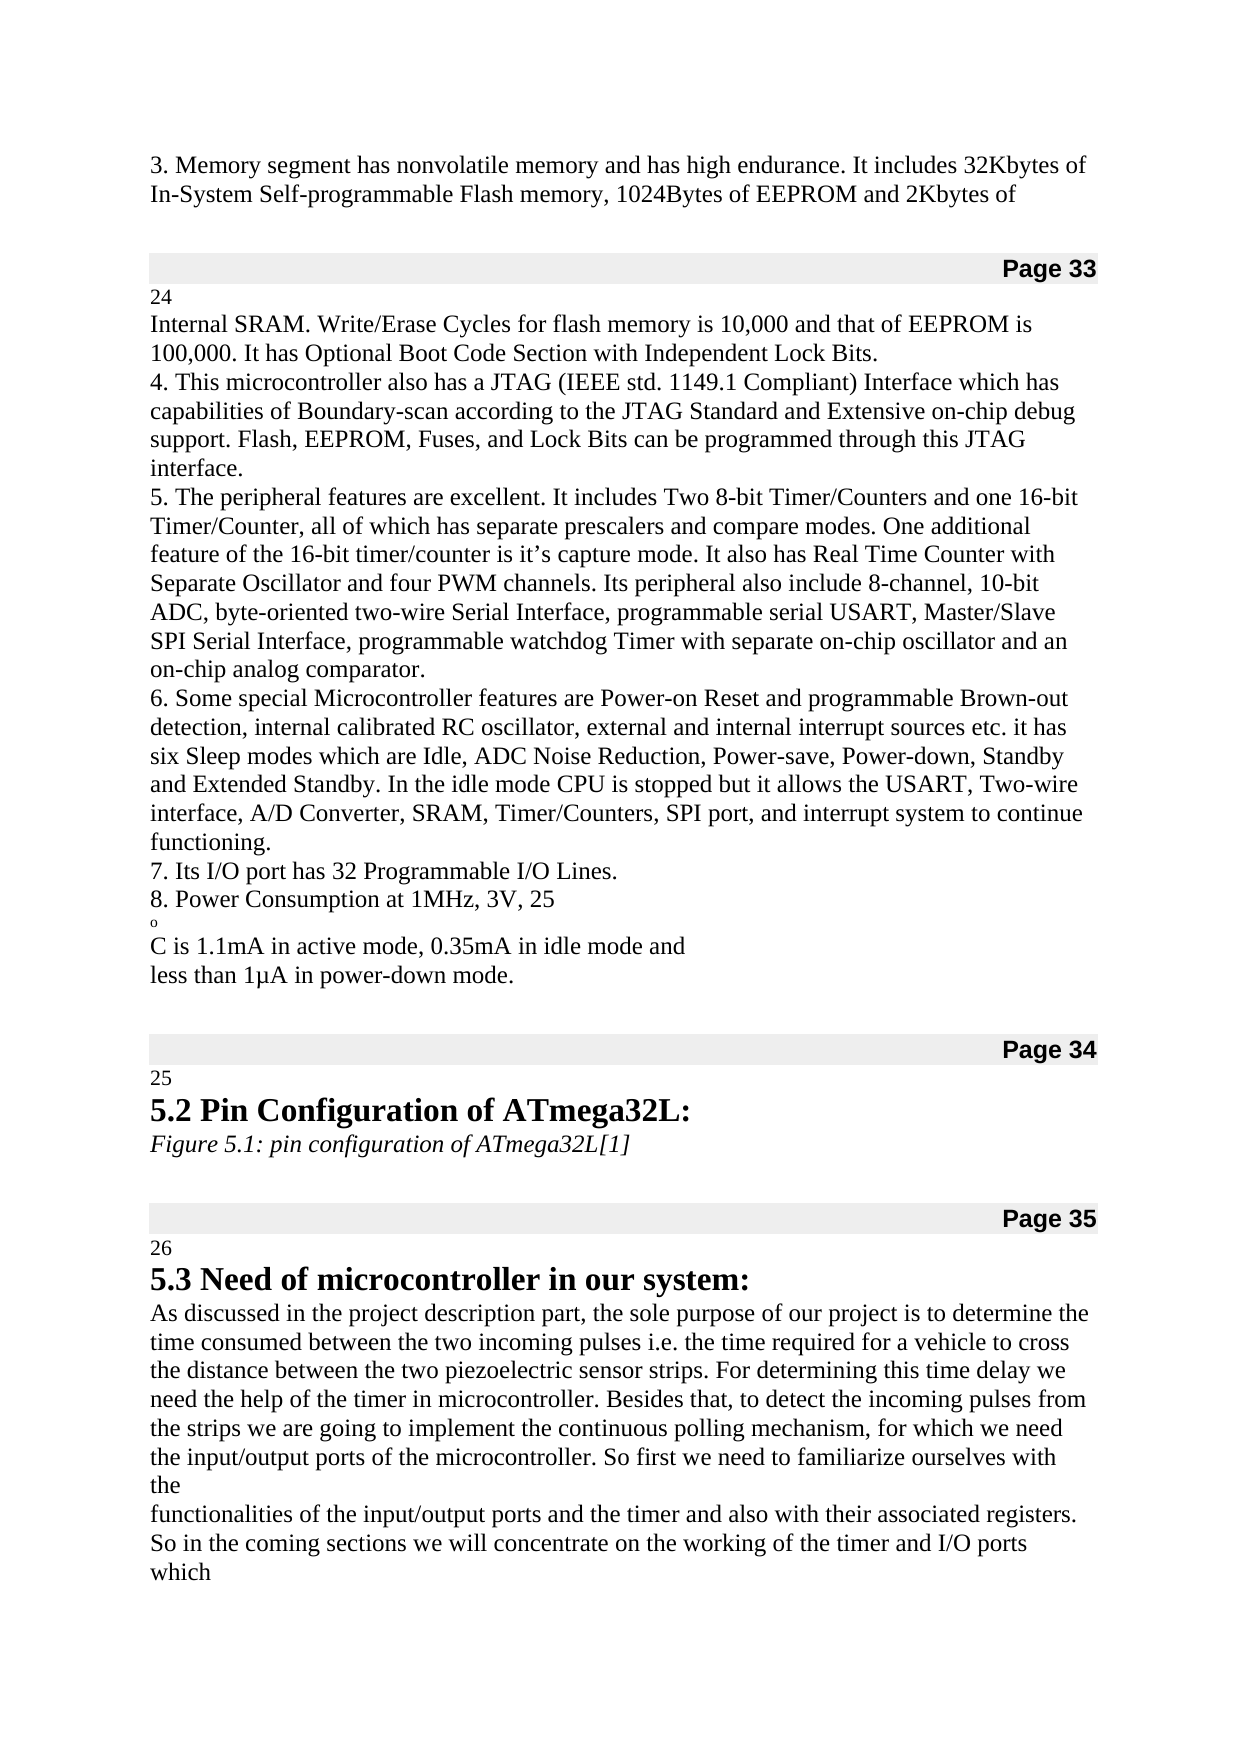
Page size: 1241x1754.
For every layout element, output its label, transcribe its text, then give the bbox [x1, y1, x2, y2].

text capabilities of Boundary-scan according to the JTAG Standard and Extensive on-chip debug [150, 396, 1090, 424]
text As discussed in the project description part, the sole purpose of our project is to determine the [150, 1298, 1090, 1327]
text 26 [150, 1234, 1090, 1260]
text o [150, 913, 1090, 931]
text on-chip analog comparator. [150, 654, 1090, 683]
text interface. [150, 453, 1090, 482]
text 5.2 Pin Configuration of ATmega32L: [150, 1091, 1090, 1129]
text 4. This microcontroller also has a JTAG (IEEE std. 1149.1 Compliant) Interface which has [150, 367, 1090, 396]
text 5. The peripheral features are excellent. It includes Two 8-bit Timer/Counters and one 16-bit [150, 482, 1090, 511]
text less than 1µA in power-down mode. [150, 960, 1090, 989]
text ADC, byte-oriented two-wire Serial Interface, programmable serial USART, Master/Slave [150, 597, 1090, 626]
text 5.3 Need of microcontroller in our system: [150, 1260, 1090, 1298]
text support. Flash, EEPROM, Fuses, and Lock Bits can be programmed through this JTAG [150, 424, 1090, 453]
text time consumed between the two incoming pulses i.e. the time required for a vehicle to cross [150, 1327, 1090, 1356]
text SPI Serial Interface, programmable watchdog Timer with separate on-chip oscillator and an [150, 626, 1090, 654]
text feature of the 16-bit timer/counter is it’s capture mode. It also has Real Time Counter with [150, 539, 1090, 568]
text Figure 5.1: pin configuration of ATmega32L[1] [150, 1129, 1090, 1158]
table_header Page 35 [149, 1203, 1098, 1234]
text 6. Some special Microcontroller features are Power-on Reset and programmable Brown-out [150, 683, 1090, 712]
text 25 [150, 1065, 1090, 1091]
text 24 [150, 284, 1090, 309]
text functioning. [150, 827, 1090, 856]
text interface, A/D Converter, SRAM, Timer/Counters, SPI port, and interrupt system to continue [150, 798, 1090, 827]
text In-System Self-programmable Flash memory, 1024Bytes of EEPROM and 2Kbytes of [150, 179, 1090, 207]
text 7. Its I/O port has 32 Programmable I/O Lines. [150, 856, 1090, 884]
text detection, internal calibrated RC oscillator, external and internal interrupt sources etc. it has [150, 712, 1090, 741]
text 8. Power Consumption at 1MHz, 3V, 25 [150, 884, 1090, 913]
text 100,000. It has Optional Boot Code Section with Independent Lock Bits. [150, 338, 1090, 367]
text Timer/Counter, all of which has separate prescalers and compare modes. One additional [150, 511, 1090, 539]
text C is 1.1mA in active mode, 0.35mA in idle mode and [150, 931, 1090, 960]
text Internal SRAM. Write/Erase Cycles for flash memory is 10,000 and that of EEPROM is [150, 309, 1090, 338]
text functionalities of the input/output ports and the timer and also with their associated registers. [150, 1499, 1090, 1528]
text the strips we are going to implement the continuous polling mechanism, for which we need [150, 1413, 1090, 1442]
text 3. Memory segment has nonvolatile memory and has high endurance. It includes 32Kbytes of [150, 150, 1090, 179]
text need the help of the timer in microcontroller. Besides that, to detect the incoming pulses from [150, 1384, 1090, 1413]
text the input/output ports of the microcontroller. So first we need to familiarize ourselves with the [150, 1442, 1090, 1499]
text Separate Oscillator and four PWM channels. Its peripheral also include 8-channel, 10-bit [150, 568, 1090, 597]
text six Sleep modes which are Idle, ADC Noise Reduction, Power-save, Power-down, Standby [150, 741, 1090, 769]
table_header Page 34 [149, 1034, 1098, 1065]
text and Extended Standby. In the idle mode CPU is stopped but it allows the USART, Two-wire [150, 769, 1090, 798]
text So in the coming sections we will concentrate on the working of the timer and I/O ports which [150, 1528, 1090, 1586]
table_header Page 33 [149, 253, 1098, 284]
text the distance between the two piezoelectric sensor strips. For determining this time delay we [150, 1356, 1090, 1384]
